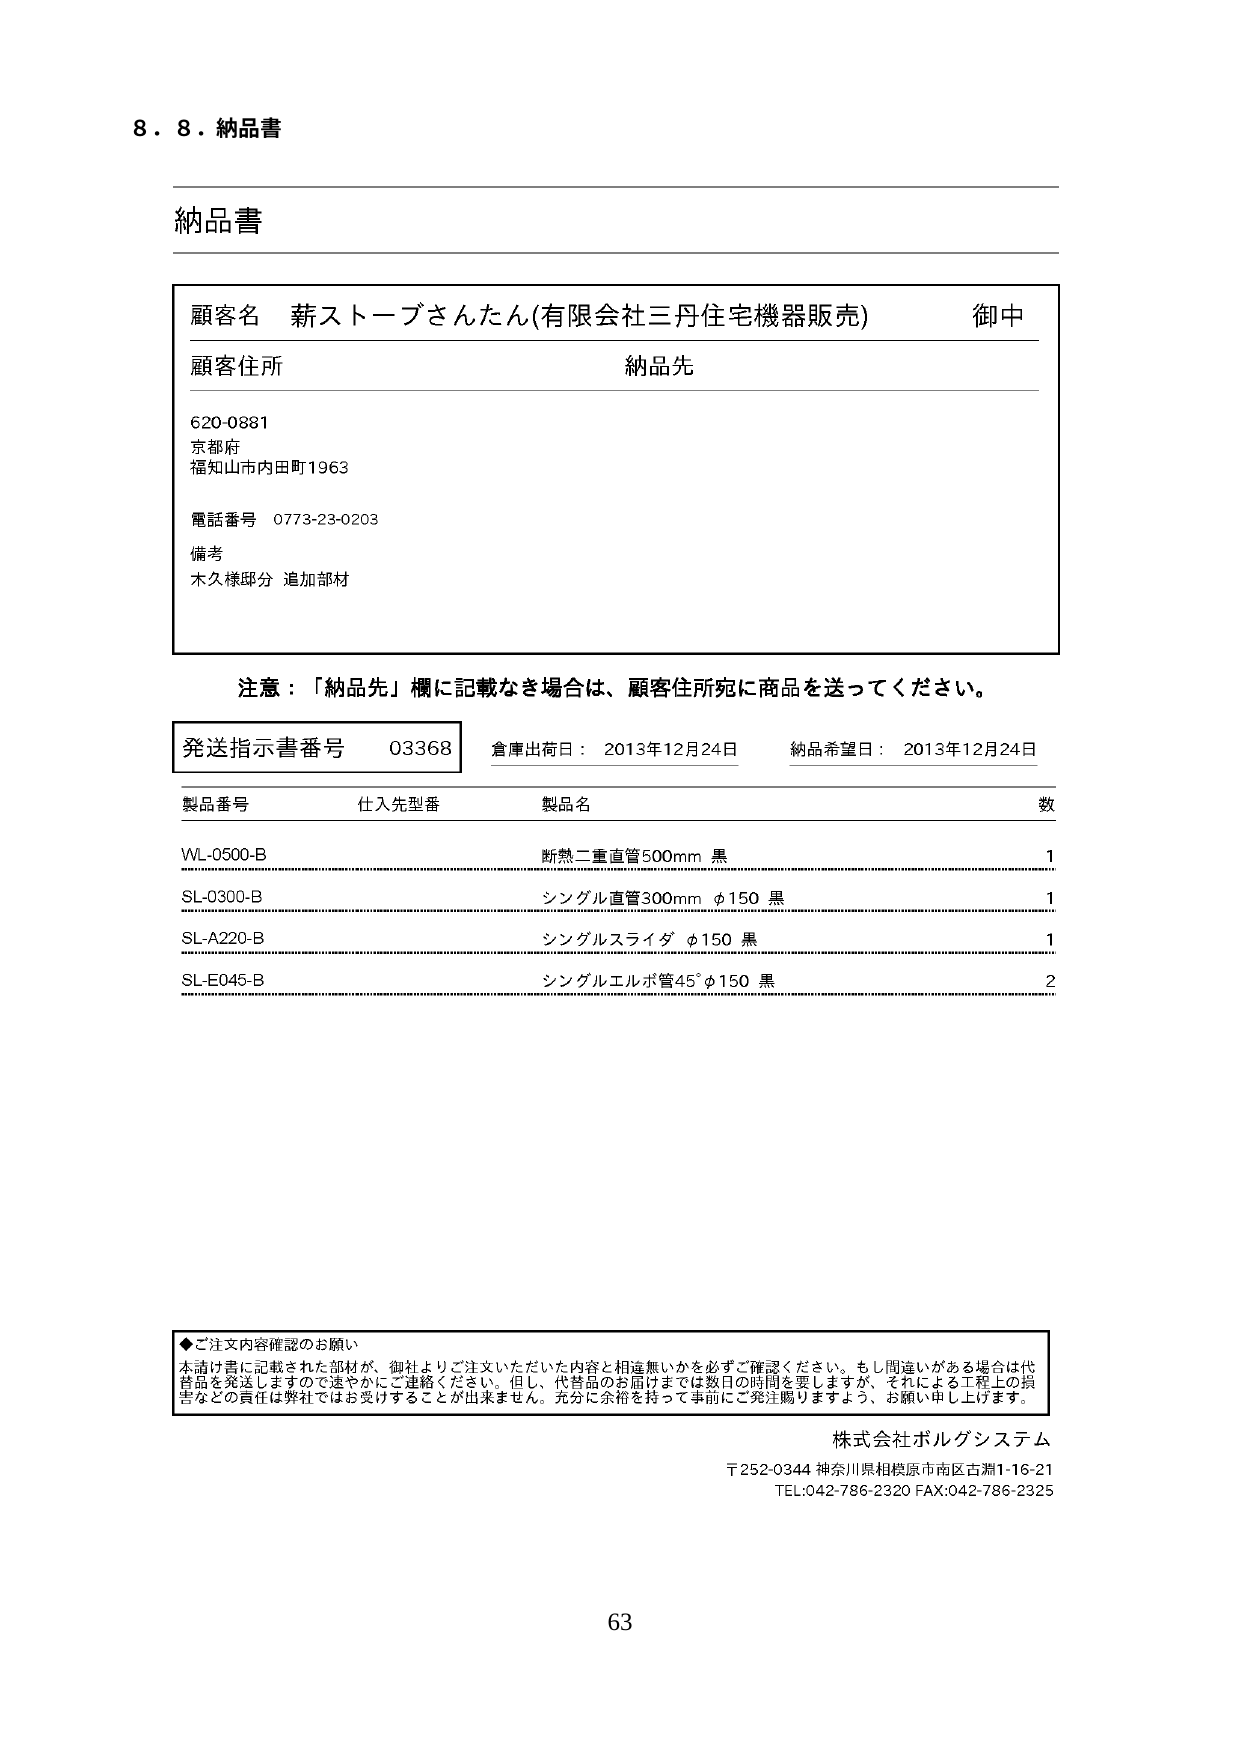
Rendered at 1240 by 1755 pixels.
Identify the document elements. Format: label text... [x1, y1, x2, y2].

picture [123, 153, 1117, 1558]
text ８．８．納品書 [129, 118, 1121, 141]
